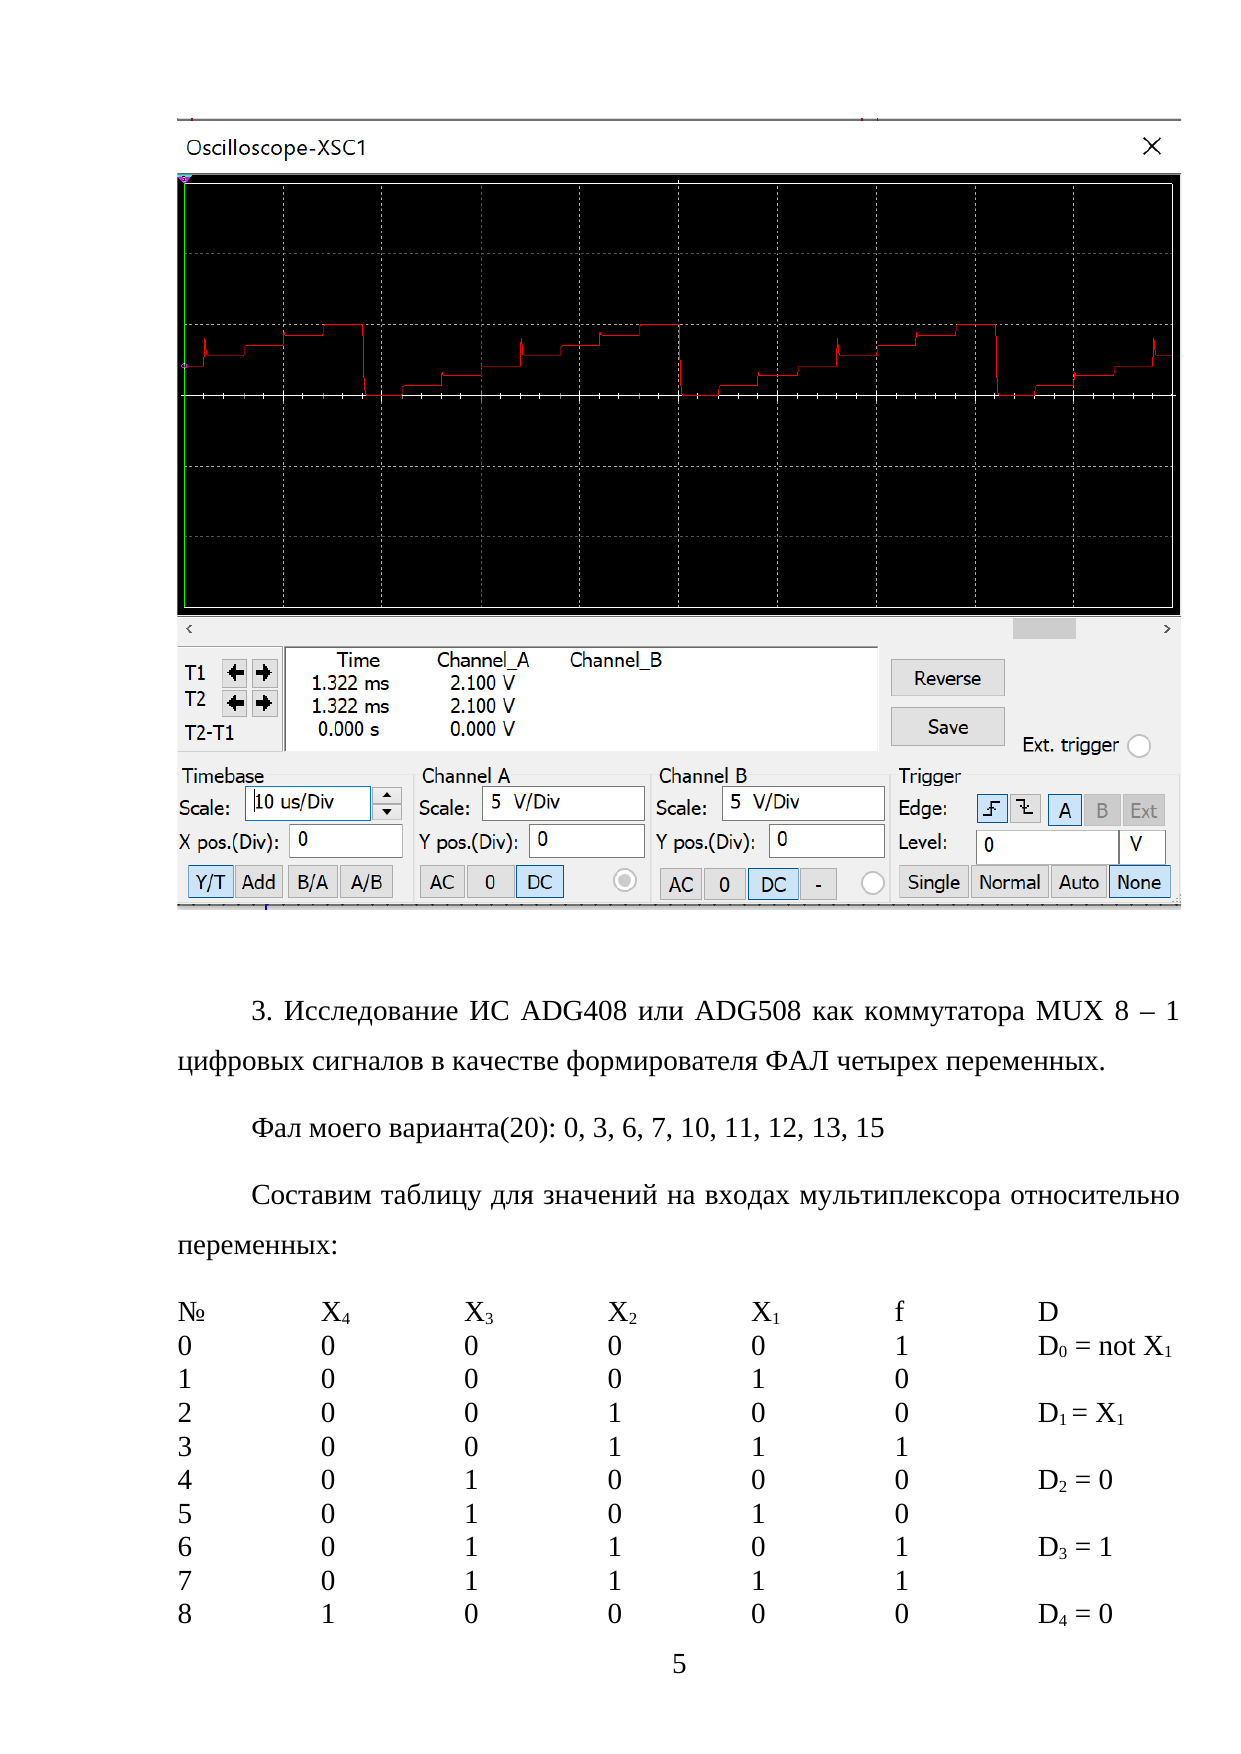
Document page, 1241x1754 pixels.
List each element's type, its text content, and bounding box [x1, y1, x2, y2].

table_cell 0 [177, 1328, 321, 1362]
table_cell 0 [751, 1462, 894, 1496]
table_cell 1 [894, 1563, 1038, 1596]
table_cell 1 [464, 1462, 607, 1496]
table_cell 0 [464, 1395, 607, 1429]
table_cell 7 [177, 1563, 321, 1596]
table_cell 1 [751, 1429, 894, 1462]
table_cell 1 [751, 1362, 894, 1395]
table_cell 0 [894, 1496, 1038, 1529]
table_cell 0 [464, 1596, 607, 1630]
table_cell 0 [321, 1563, 464, 1596]
table_cell 0 [321, 1395, 464, 1429]
text 3. Исследование ИС ADG408 или ADG508 как коммутатора MUX 8 – 1 цифровых сигналов в качестве формирователя ФАЛ четырех переменных. [177, 993, 1181, 1077]
table_cell 6 [177, 1529, 321, 1563]
table_cell 4 [177, 1462, 321, 1496]
table_cell 0 [321, 1529, 464, 1563]
table_cell D2 = 0 [1038, 1462, 1181, 1529]
table_header № [177, 1295, 321, 1328]
table_cell 0 [321, 1429, 464, 1462]
table_cell 1 [608, 1563, 751, 1596]
table_header f [894, 1295, 1038, 1328]
table_header X1 [751, 1295, 894, 1328]
table_cell 1 [894, 1429, 1038, 1462]
table_cell 1 [751, 1496, 894, 1529]
table_cell 1 [177, 1362, 321, 1395]
table_cell 0 [751, 1529, 894, 1563]
table_cell 0 [608, 1496, 751, 1529]
table_header X3 [464, 1295, 607, 1328]
table_cell 0 [464, 1429, 607, 1462]
table_cell 0 [464, 1362, 607, 1395]
table_cell 8 [177, 1596, 321, 1630]
table_cell 0 [321, 1496, 464, 1529]
table_cell 1 [608, 1395, 751, 1429]
table_cell 0 [608, 1462, 751, 1496]
text Составим таблицу для значений на входах мультиплексора относительно переменных: [177, 1177, 1181, 1261]
table_cell 0 [608, 1596, 751, 1630]
table_cell 0 [894, 1596, 1038, 1630]
table_header D [1038, 1295, 1181, 1328]
table_cell 1 [894, 1529, 1038, 1563]
table_cell D0 = not X1 [1038, 1328, 1181, 1395]
picture [177, 118, 1182, 910]
table_header X4 [321, 1295, 464, 1328]
table_cell 1 [464, 1563, 607, 1596]
table_cell 0 [894, 1462, 1038, 1496]
table_cell 0 [608, 1328, 751, 1362]
table_cell 0 [894, 1395, 1038, 1429]
table_cell 1 [608, 1429, 751, 1462]
table_cell 1 [608, 1529, 751, 1563]
table_cell D4 = 0 [1038, 1596, 1181, 1630]
table_cell 0 [321, 1362, 464, 1395]
table_cell 1 [894, 1328, 1038, 1362]
table_cell 0 [464, 1328, 607, 1362]
table_cell 2 [177, 1395, 321, 1429]
table_cell 3 [177, 1429, 321, 1462]
table_cell 1 [464, 1496, 607, 1529]
table_cell 0 [751, 1328, 894, 1362]
table_cell D1 = X1 [1038, 1395, 1181, 1462]
table_header X2 [608, 1295, 751, 1328]
table_cell 0 [608, 1362, 751, 1395]
table_cell 1 [321, 1596, 464, 1630]
table_cell 0 [751, 1395, 894, 1429]
text Фал моего варианта(20): 0, 3, 6, 7, 10, 11, 12, 13, 15 [177, 1110, 1181, 1144]
table_cell 5 [177, 1496, 321, 1529]
table_cell 0 [321, 1328, 464, 1362]
table_cell 0 [321, 1462, 464, 1496]
table_cell 0 [751, 1596, 894, 1630]
table_cell 1 [464, 1529, 607, 1563]
table_cell 1 [751, 1563, 894, 1596]
table_cell D3 = 1 [1038, 1529, 1181, 1596]
table_cell 0 [894, 1362, 1038, 1395]
